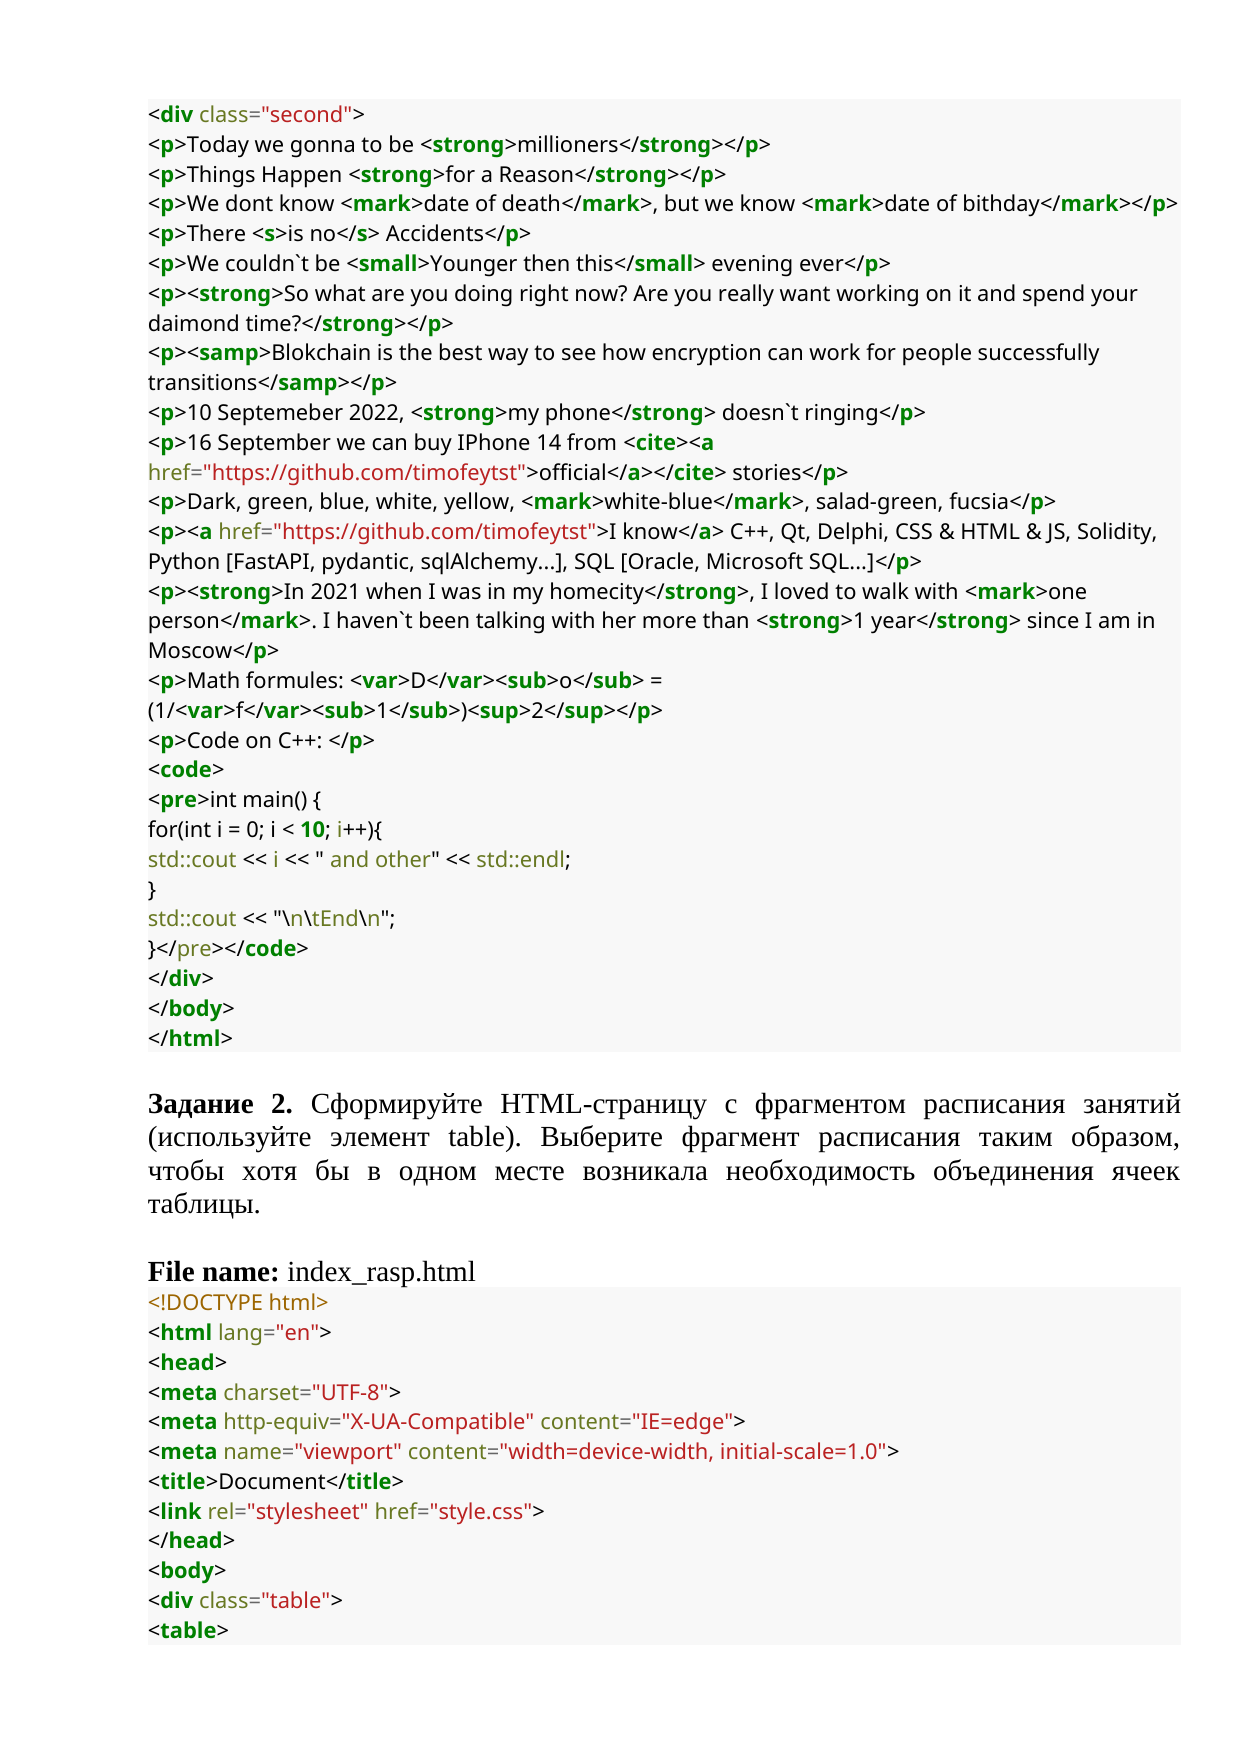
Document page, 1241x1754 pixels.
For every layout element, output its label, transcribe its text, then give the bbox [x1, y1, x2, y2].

text <title>Document</title> [148, 1466, 1181, 1496]
text } [148, 874, 1181, 903]
text <p>Code on C++: </p> [148, 725, 1181, 754]
text <link rel="stylesheet" href="style.css"> [148, 1496, 1181, 1526]
text <p><samp>Blokchain is the best way to see how encryption can work for people successfully transitions</samp></p> [148, 337, 1181, 397]
text <body> [148, 1555, 1181, 1585]
text for(int i = 0; i < 10; i++){ [148, 814, 1181, 844]
text </html> [148, 1023, 1181, 1052]
text <p>Today we gonna to be <strong>millioners</strong></p> [148, 129, 1181, 159]
text </head> [148, 1526, 1181, 1555]
text }</pre></code> [148, 933, 1181, 963]
text <head> [148, 1347, 1181, 1377]
text std::cout << i << " and other" << std::endl; [148, 844, 1181, 874]
text <p>16 September we can buy IPhone 14 from <cite><a href="https://github.com/timofeytst">official</a></cite> stories</p> [148, 427, 1181, 486]
text <p><a href="https://github.com/timofeytst">I know</a> C++, Qt, Delphi, CSS & HTML & JS, Solidity, Python [FastAPI, pydantic, sqlAlchemy...], SQL [Oracle, Microsoft SQL...]</p> [148, 516, 1181, 576]
text <html lang="en"> [148, 1317, 1181, 1347]
text <div class="second"> [148, 99, 1181, 129]
text </div> [148, 963, 1181, 993]
text <p>We dont know <mark>date of death</mark>, but we know <mark>date of bithday</mark></p> [148, 188, 1181, 218]
text <table> [148, 1615, 1181, 1645]
text Задание 2. Сформируйте HTML-страницу с фрагментом расписания занятий (используйте элемент table). Выберите фрагмент расписания таким образом, чтобы хотя бы в одном месте возникала необходимость объединения ячеек таблицы. [148, 1086, 1181, 1220]
text <p><strong>In 2021 when I was in my homecity</strong>, I loved to walk with <mark>one person</mark>. I haven`t been talking with her more than <strong>1 year</strong> since I am in Moscow</p> [148, 576, 1181, 665]
text <p>Math formules: <var>D</var><sub>o</sub> = (1/<var>f</var><sub>1</sub>)<sup>2</sup></p> [148, 665, 1181, 725]
text <p>There <s>is no</s> Accidents</p> [148, 218, 1181, 248]
text <div class="table"> [148, 1585, 1181, 1615]
text <pre>int main() { [148, 784, 1181, 814]
text <p>We couldn`t be <small>Younger then this</small> evening ever</p> [148, 248, 1181, 278]
text <meta charset="UTF-8"> [148, 1377, 1181, 1406]
text <p><strong>So what are you doing right now? Are you really want working on it and spend your daimond time?</strong></p> [148, 278, 1181, 337]
text <!DOCTYPE html> [148, 1287, 1181, 1317]
text <p>Dark, green, blue, white, yellow, <mark>white-blue</mark>, salad-green, fucsia</p> [148, 486, 1181, 516]
text File name: index_rasp.html [148, 1254, 1181, 1287]
text <meta name="viewport" content="width=device-width, initial-scale=1.0"> [148, 1436, 1181, 1466]
text </body> [148, 993, 1181, 1023]
text <code> [148, 754, 1181, 784]
text std::cout << "\n\tEnd\n"; [148, 903, 1181, 933]
text <p>Things Happen <strong>for a Reason</strong></p> [148, 159, 1181, 188]
text <p>10 Septemeber 2022, <strong>my phone</strong> doesn`t ringing</p> [148, 397, 1181, 427]
text <meta http-equiv="X-UA-Compatible" content="IE=edge"> [148, 1406, 1181, 1436]
